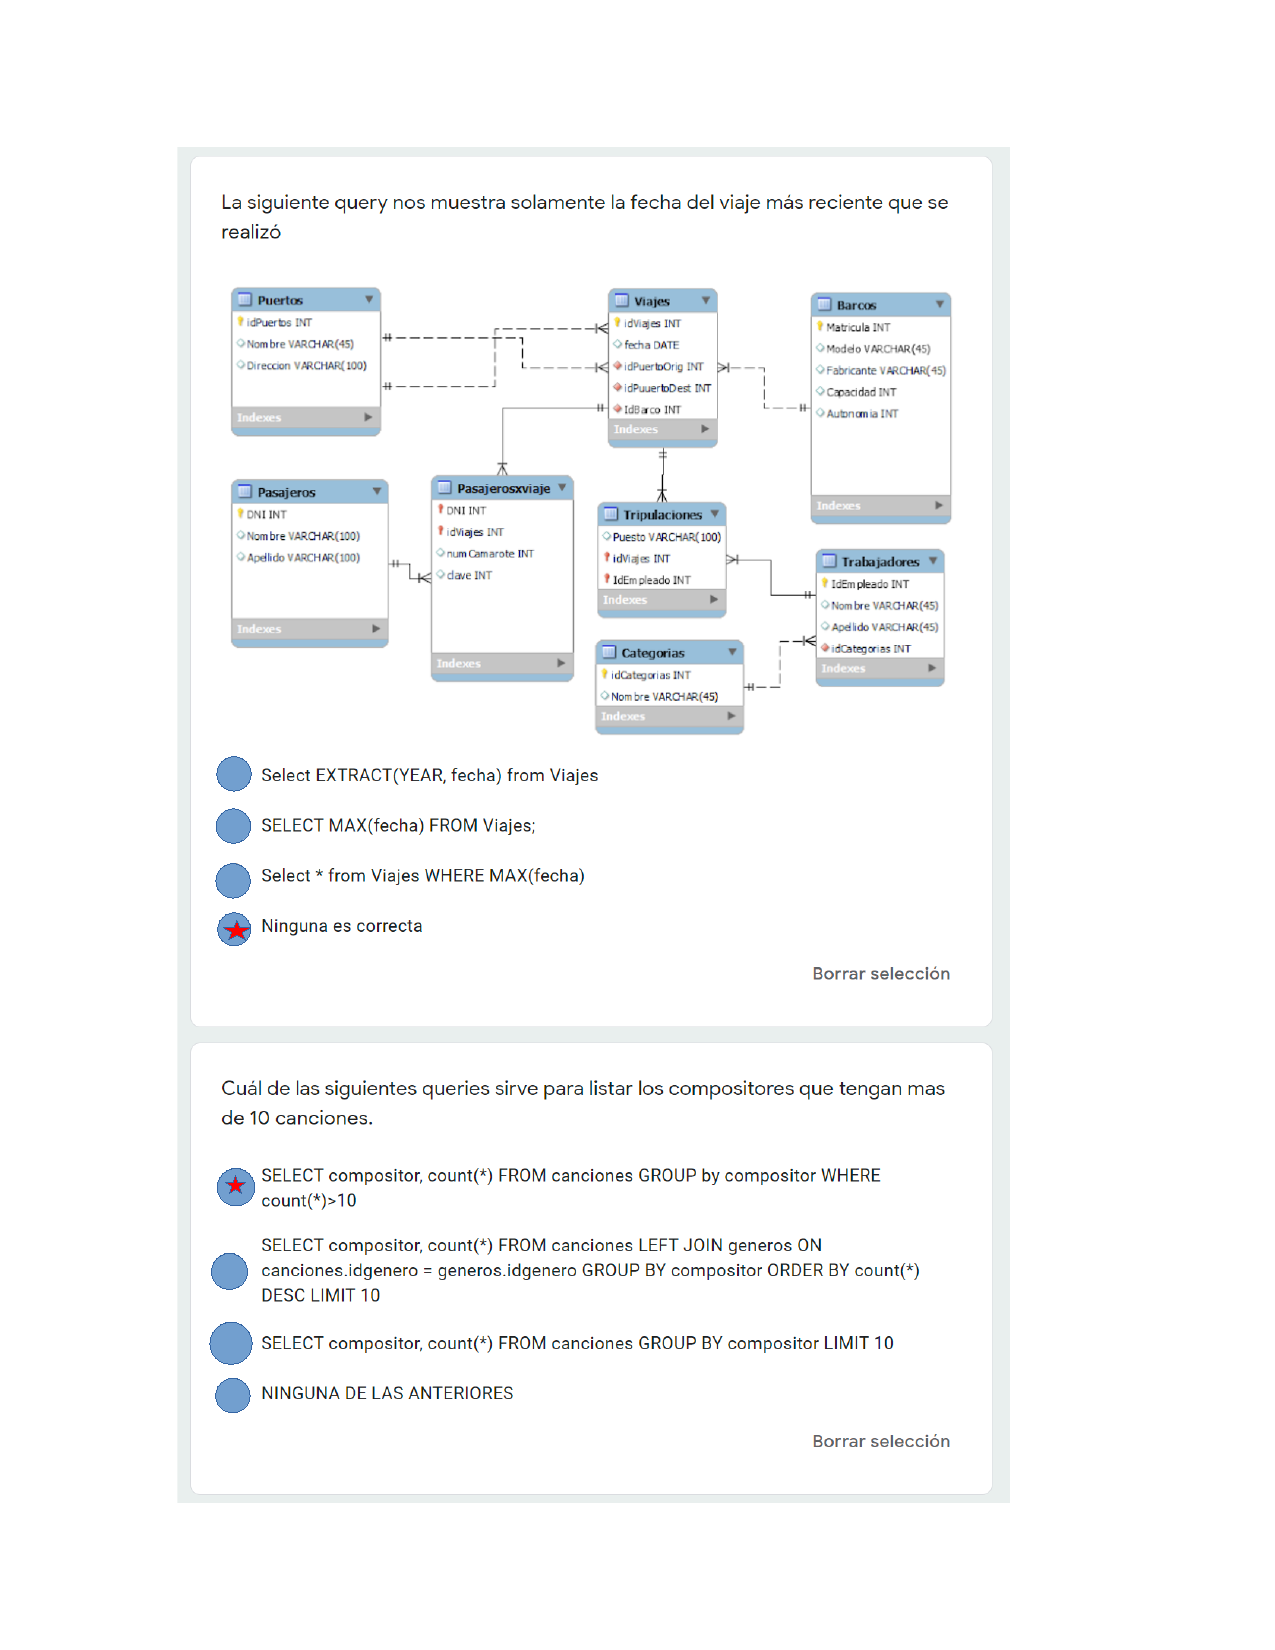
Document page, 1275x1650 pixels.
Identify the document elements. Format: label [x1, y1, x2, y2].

picture [177, 147, 1010, 1503]
